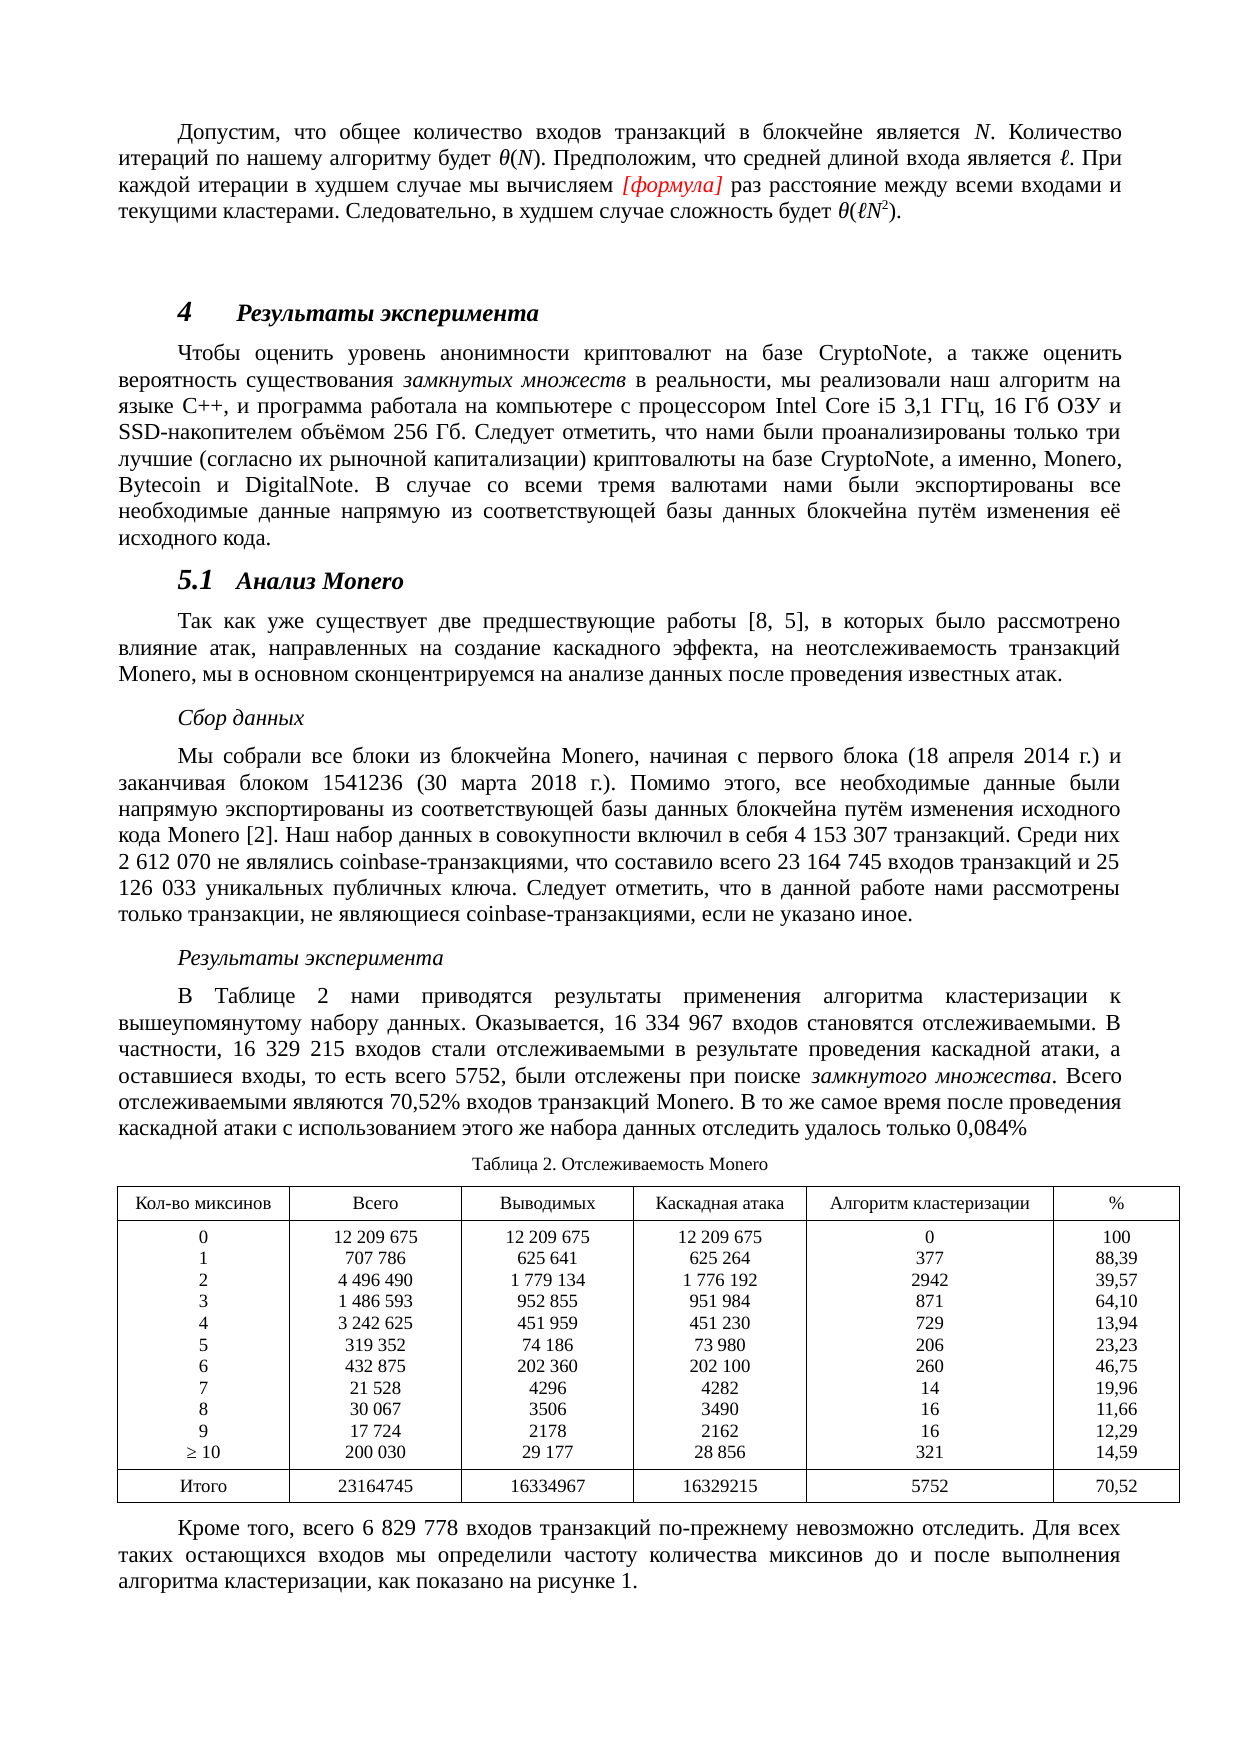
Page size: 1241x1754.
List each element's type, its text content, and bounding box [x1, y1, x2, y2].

text Результаты эксперимента [118, 944, 1122, 971]
text Таблица 2. Отслеживаемость Monero [118, 1153, 1122, 1174]
text Мы собрали все блоки из блокчейна Monero, начиная с первого блока (18 апреля 2014 г.) и заканчивая блоком 1541236 (30 марта 2018 г.). Помимо этого, все необходимые данные были напрямую экспортированы из соответствующей базы данных блокчейна путём изменения исходного кода Monero [2]. Наш набор данных в совокупности включил в себя 4 153 307 транзакций. Среди них 2 612 070 не являлись coinbase-транзакциями, что составило всего 23 164 745 входов транзакций и 25 126 033 уникальных публичных ключа. Следует отметить, что в данной работе нами рассмотрены только транзакции, не являющиеся coinbase-транзакциями, если не указано иное. [118, 742, 1122, 927]
table_cell 5752 [807, 1470, 1053, 1502]
table_cell 100 88,39 39,57 64,10 13,94 23,23 46,75 19,96 11,66 12,29 14,59 [1054, 1221, 1179, 1469]
table_cell 12 209 675 625 641 1 779 134 952 855 451 959 74 186 202 360 4296 3506 2178 29 177 [462, 1221, 633, 1469]
table_cell 0 1 2 3 4 5 6 7 8 9 ≥ 10 [118, 1221, 289, 1469]
text Чтобы оценить уровень анонимности криптовалют на базе CryptoNote, а также оценить вероятность существования замкнутых множеств в реальности, мы реализовали наш алгоритм на языке C++, и программа работала на компьютере с процессором Intel Core i5 3,1 ГГц, 16 Гб ОЗУ и SSD-накопителем объёмом 256 Гб. Следует отметить, что нами были проанализированы только три лучшие (согласно их рыночной капитализации) криптовалюты на базе CryptoNote, а именно, Monero, Bytecoin и DigitalNote. В случае со всеми тремя валютами нами были экспортированы все необходимые данные напрямую из соответствующей базы данных блокчейна путём изменения её исходного кода. [118, 339, 1122, 550]
table_cell 16334967 [462, 1470, 633, 1502]
text Так как уже существует две предшествующие работы [8, 5], в которых было рассмотрено влияние атак, направленных на создание каскадного эффекта, на неотслеживаемость транзакций Monero, мы в основном сконцентрируемся на анализе данных после проведения известных атак. [118, 607, 1122, 686]
table_header Алгоритм кластеризации [807, 1187, 1053, 1219]
list Результаты эксперимента [177, 294, 1122, 328]
table_cell 70,52 [1054, 1470, 1179, 1502]
text Сбор данных [118, 704, 1122, 731]
table_header Каскадная атака [634, 1187, 806, 1219]
table_header Выводимых [462, 1187, 633, 1219]
table_cell 23164745 [290, 1470, 461, 1502]
table_header Кол-во миксинов [118, 1187, 289, 1219]
table_cell 16329215 [634, 1470, 806, 1502]
text В Таблице 2 нами приводятся результаты применения алгоритма кластеризации к вышеупомянутому набору данных. Оказывается, 16 334 967 входов становятся отслеживаемыми. В частности, 16 329 215 входов стали отслеживаемыми в результате проведения каскадной атаки, а оставшиеся входы, то есть всего 5752, были отслежены при поиске замкнутого множества. Всего отслеживаемыми являются 70,52% входов транзакций Monero. В то же самое время после проведения каскадной атаки с использованием этого же набора данных отследить удалось только 0,084% [118, 983, 1122, 1141]
table_cell 12 209 675 707 786 4 496 490 1 486 593 3 242 625 319 352 432 875 21 528 30 067 17 724 200 030 [290, 1221, 461, 1469]
text Допустим, что общее количество входов транзакций в блокчейне является N. Количество итераций по нашему алгоритму будет θ(N). Предположим, что средней длиной входа является ℓ. При каждой итерации в худшем случае мы вычисляем [формула] раз расстояние между всеми входами и текущими кластерами. Следовательно, в худшем случае сложность будет θ(ℓN2). [118, 118, 1122, 223]
table_header % [1054, 1187, 1179, 1219]
text Кроме того, всего 6 829 778 входов транзакций по-прежнему невозможно отследить. Для всех таких остающихся входов мы определили частоту количества миксинов до и после выполнения алгоритма кластеризации, как показано на рисунке 1. [118, 1514, 1122, 1593]
list Анализ Monero [177, 562, 1122, 596]
table_cell 12 209 675 625 264 1 776 192 951 984 451 230 73 980 202 100 4282 3490 2162 28 856 [634, 1221, 806, 1469]
table_cell 0 377 2942 871 729 206 260 14 16 16 321 [807, 1221, 1053, 1469]
table_header Всего [290, 1187, 461, 1219]
table_cell Итого [118, 1470, 289, 1502]
